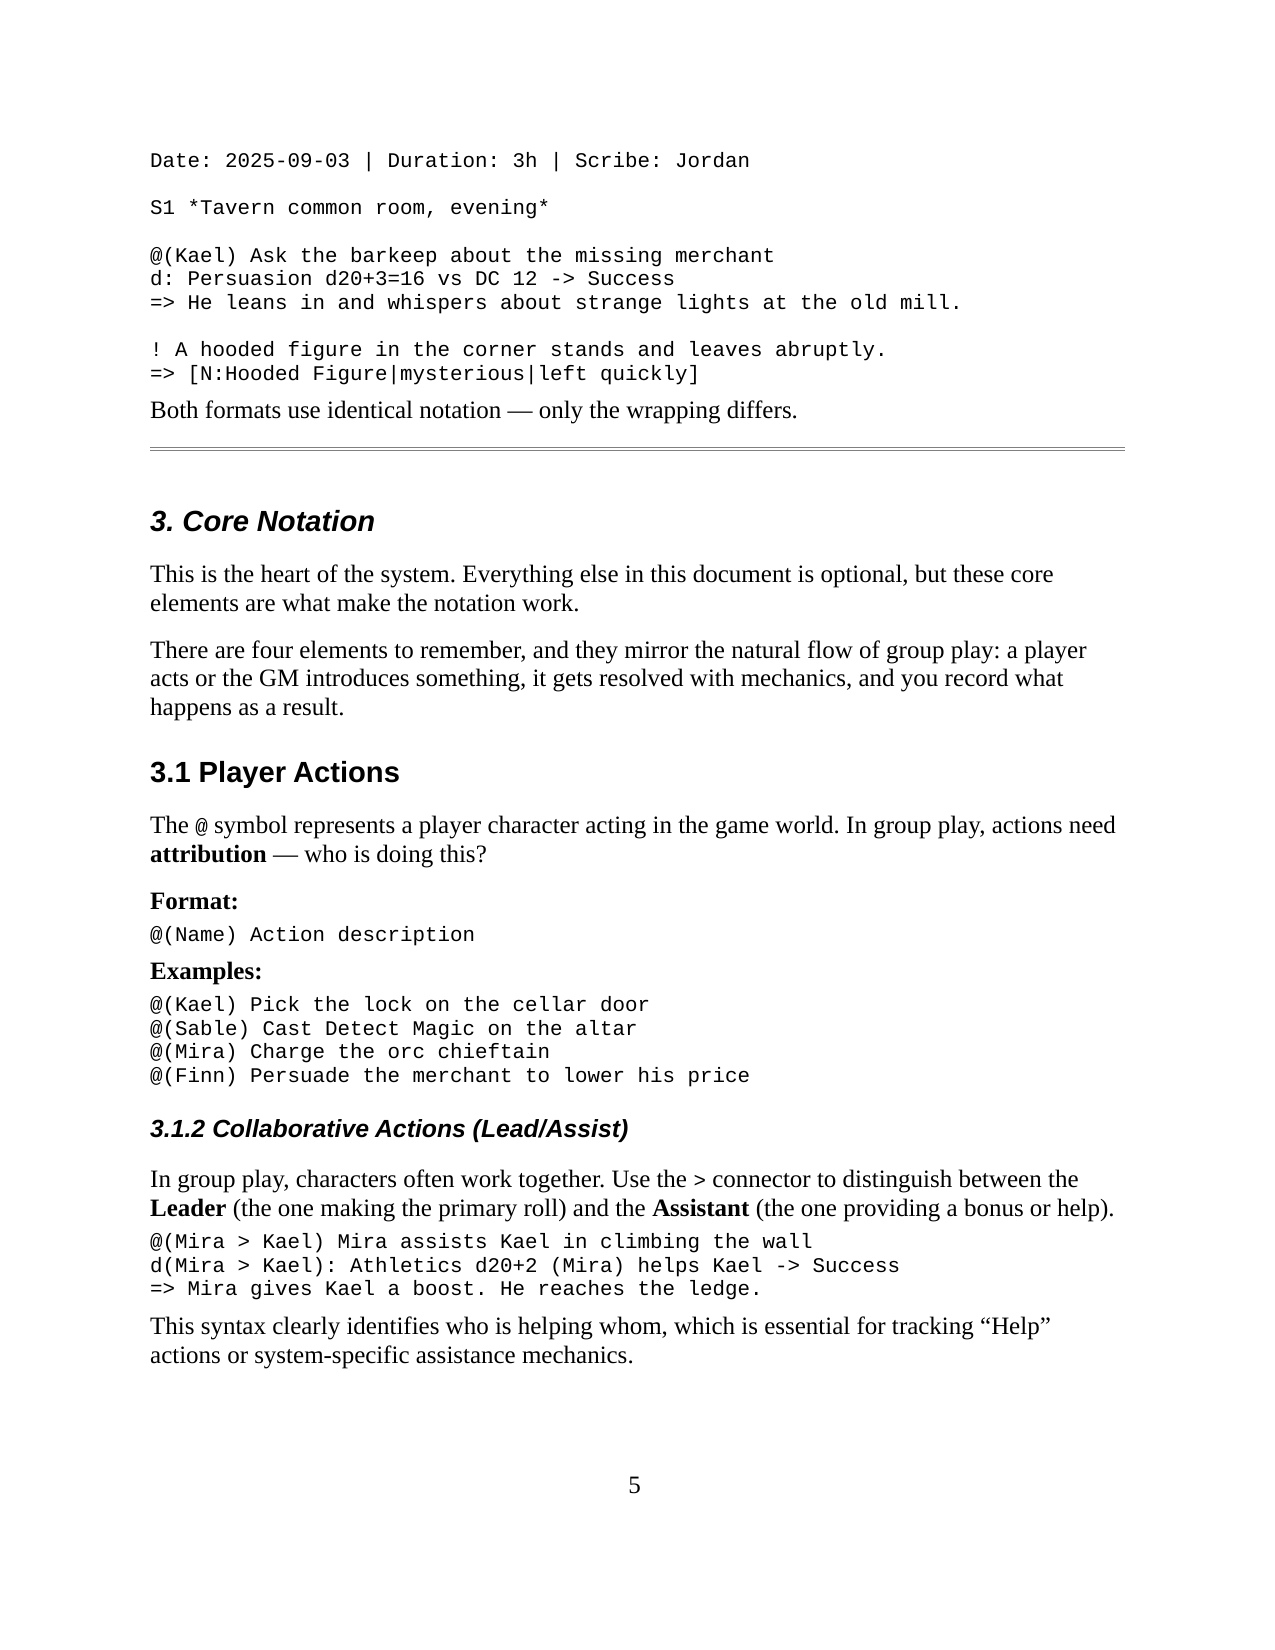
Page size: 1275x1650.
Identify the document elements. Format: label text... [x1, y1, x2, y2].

text Both formats use identical notation — only the wrapping differs. [150, 395, 1125, 424]
text The @ symbol represents a player character acting in the game world. In group play, actions need attribution — who is doing this? [150, 810, 1125, 868]
text @(Name) Action description [150, 924, 1125, 947]
text @(Kael) Ask the barkeep about the missing merchant [150, 244, 1125, 268]
subtitle 3. Core Notation [150, 504, 1125, 538]
text S1 *Tavern common room, evening* [150, 197, 1125, 221]
text => Mira gives Kael a boost. He reaches the ledge. [150, 1278, 1125, 1302]
subtitle 3.1 Player Actions [150, 755, 1125, 788]
text Format: [150, 886, 1125, 915]
text d: Persuasion d20+3=16 vs DC 12 -> Success [150, 268, 1125, 292]
text @(Kael) Pick the lock on the cellar door [150, 994, 1125, 1018]
text This syntax clearly identifies who is helping whom, which is essential for tracking “Help” actions or system-specific assistance mechanics. [150, 1311, 1125, 1368]
text There are four elements to remember, and they mirror the natural flow of group play: a player acts or the GM introduces something, it gets resolved with mechanics, and you record what happens as a result. [150, 635, 1125, 721]
text => [N:Hooded Figure|mysterious|left quickly] [150, 363, 1125, 386]
subtitle 3.1.2 Collaborative Actions (Lead/Assist) [150, 1114, 1125, 1142]
text => He leans in and whispers about strange lights at the old mill. [150, 292, 1125, 316]
text In group play, characters often work together. Use the > connector to distinguish between the Leader (the one making the primary roll) and the Assistant (the one providing a bonus or help). [150, 1164, 1125, 1222]
text @(Sable) Cast Detect Magic on the altar [150, 1018, 1125, 1041]
text @(Mira > Kael) Mira assists Kael in climbing the wall [150, 1231, 1125, 1255]
text Examples: [150, 956, 1125, 985]
text d(Mira > Kael): Athletics d20+2 (Mira) helps Kael -> Success [150, 1255, 1125, 1278]
text This is the heart of the system. Everything else in this document is optional, but these core elements are what make the notation work. [150, 559, 1125, 617]
text Date: 2025-09-03 | Duration: 3h | Scribe: Jordan [150, 150, 1125, 174]
text @(Finn) Persuade the merchant to lower his price [150, 1065, 1125, 1089]
text ! A hooded figure in the corner stands and leaves abruptly. [150, 339, 1125, 363]
text @(Mira) Charge the orc chieftain [150, 1041, 1125, 1065]
